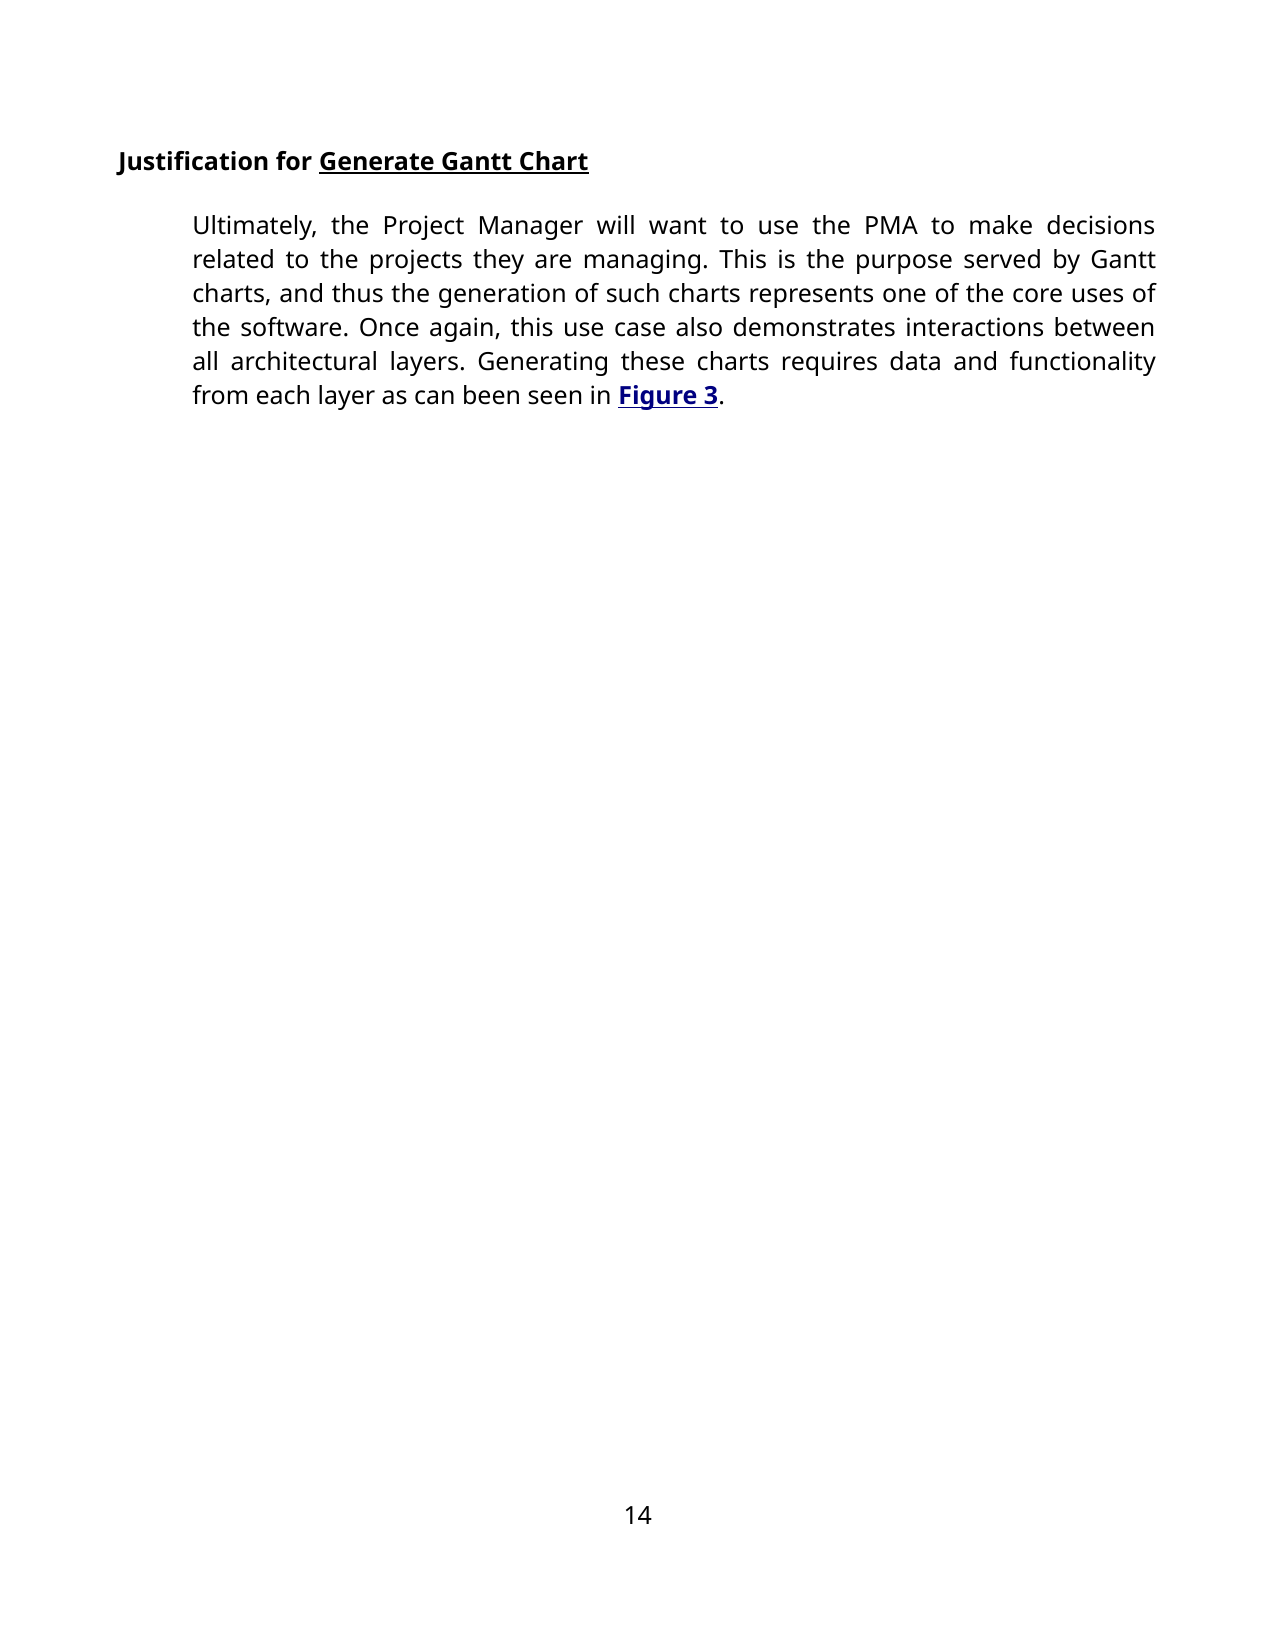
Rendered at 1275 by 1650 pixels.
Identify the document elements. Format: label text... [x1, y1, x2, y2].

subtitle Justification for Generate Gantt Chart [118, 143, 1157, 177]
text Ultimately, the Project Manager will want to use the PMA to make decisions related to the projects they are managing. This is the purpose served by Gantt charts, and thus the generation of such charts represents one of the core uses of the software. Once again, this use case also demonstrates interactions between all architectural layers. Generating these charts requires data and functionality from each layer as can been seen in Figure 3. [192, 207, 1157, 412]
